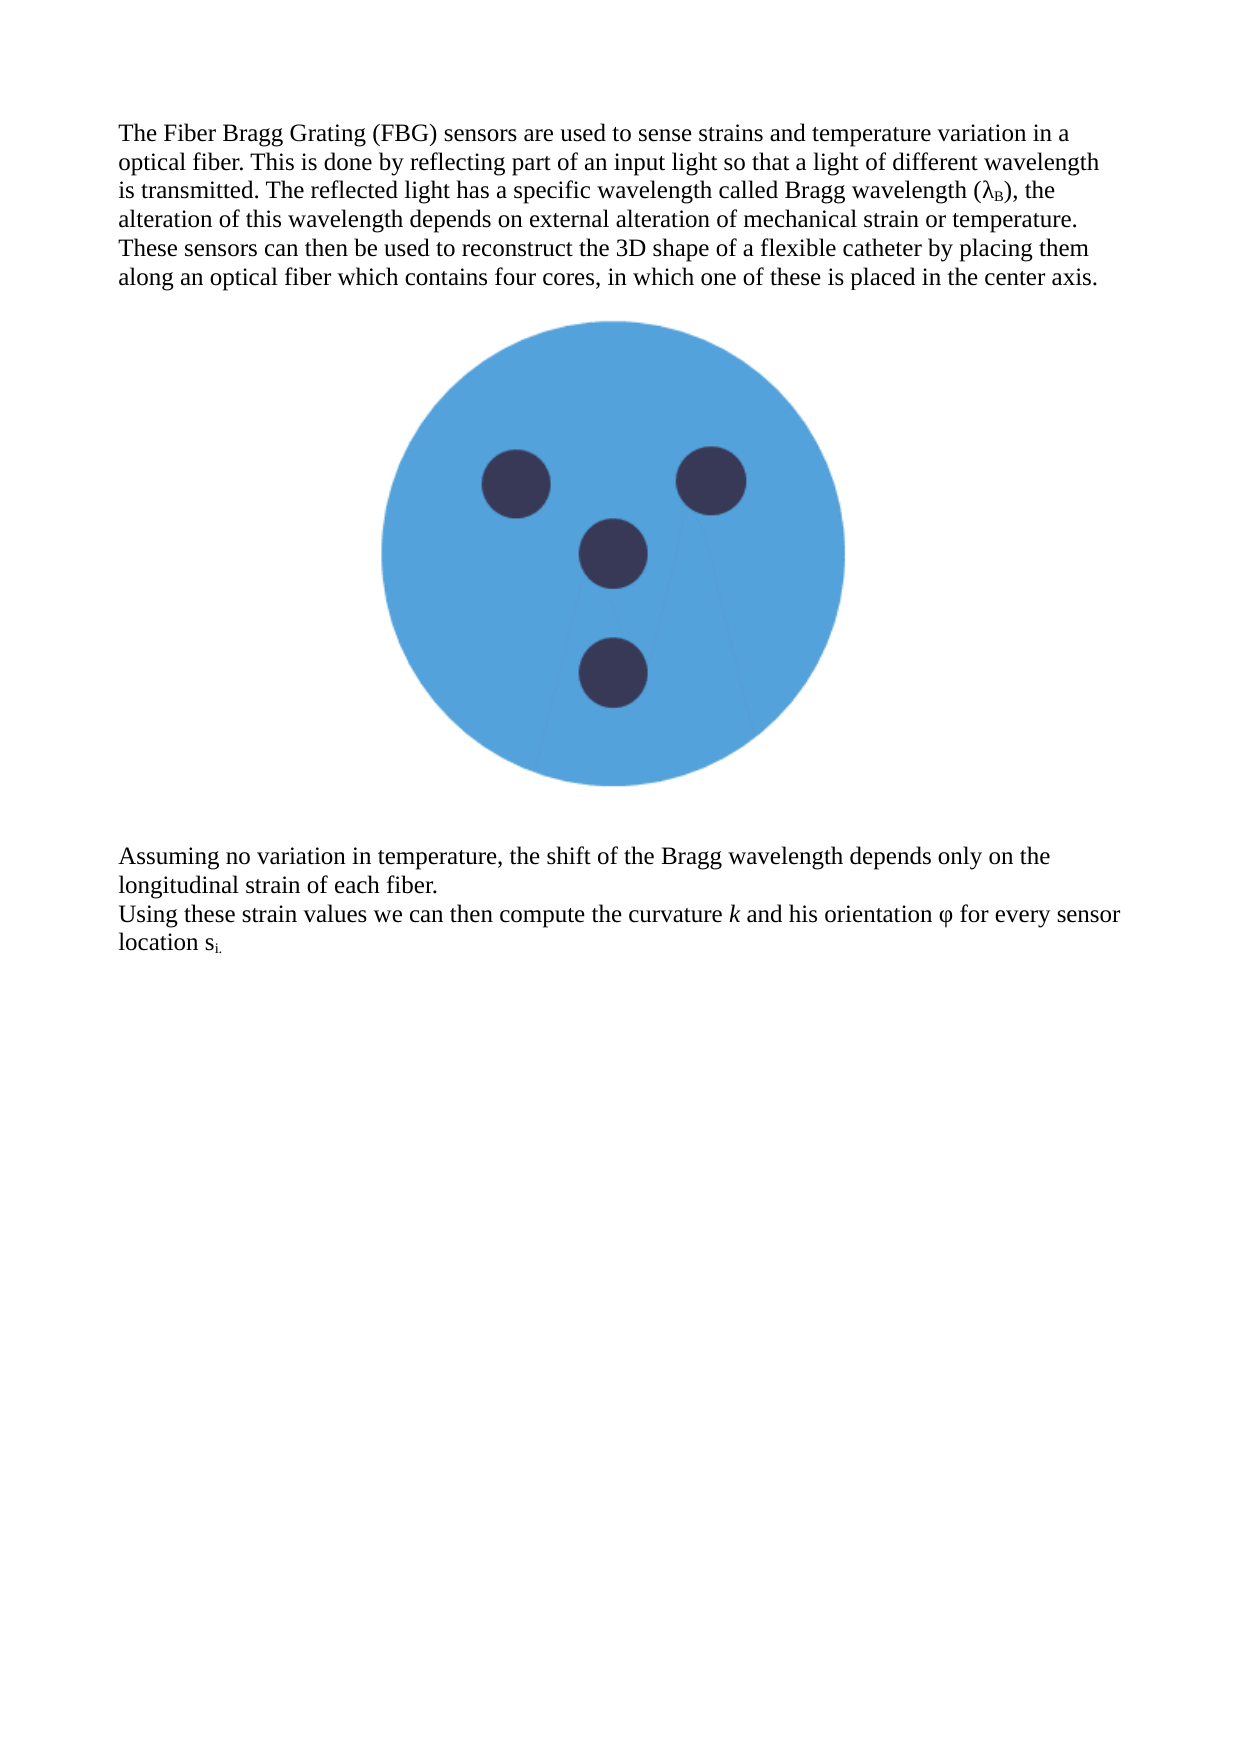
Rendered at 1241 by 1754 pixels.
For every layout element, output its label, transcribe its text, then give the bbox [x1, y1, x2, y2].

picture [352, 290, 889, 813]
text Using these strain values we can then compute the curvature k and his orientation φ for every sensor location si. [118, 899, 1122, 956]
text The Fiber Bragg Grating (FBG) sensors are used to sense strains and temperature variation in a optical fiber. This is done by reflecting part of an input light so that a light of different wavelength is transmitted. The reflected light has a specific wavelength called Bragg wavelength (λB), the alteration of this wavelength depends on external alteration of mechanical strain or temperature. [118, 118, 1122, 233]
text Assuming no variation in temperature, the shift of the Bragg wavelength depends only on the longitudinal strain of each fiber. [118, 841, 1122, 899]
text These sensors can then be used to reconstruct the 3D shape of a flexible catheter by placing them along an optical fiber which contains four cores, in which one of these is placed in the center axis. [118, 233, 1122, 291]
